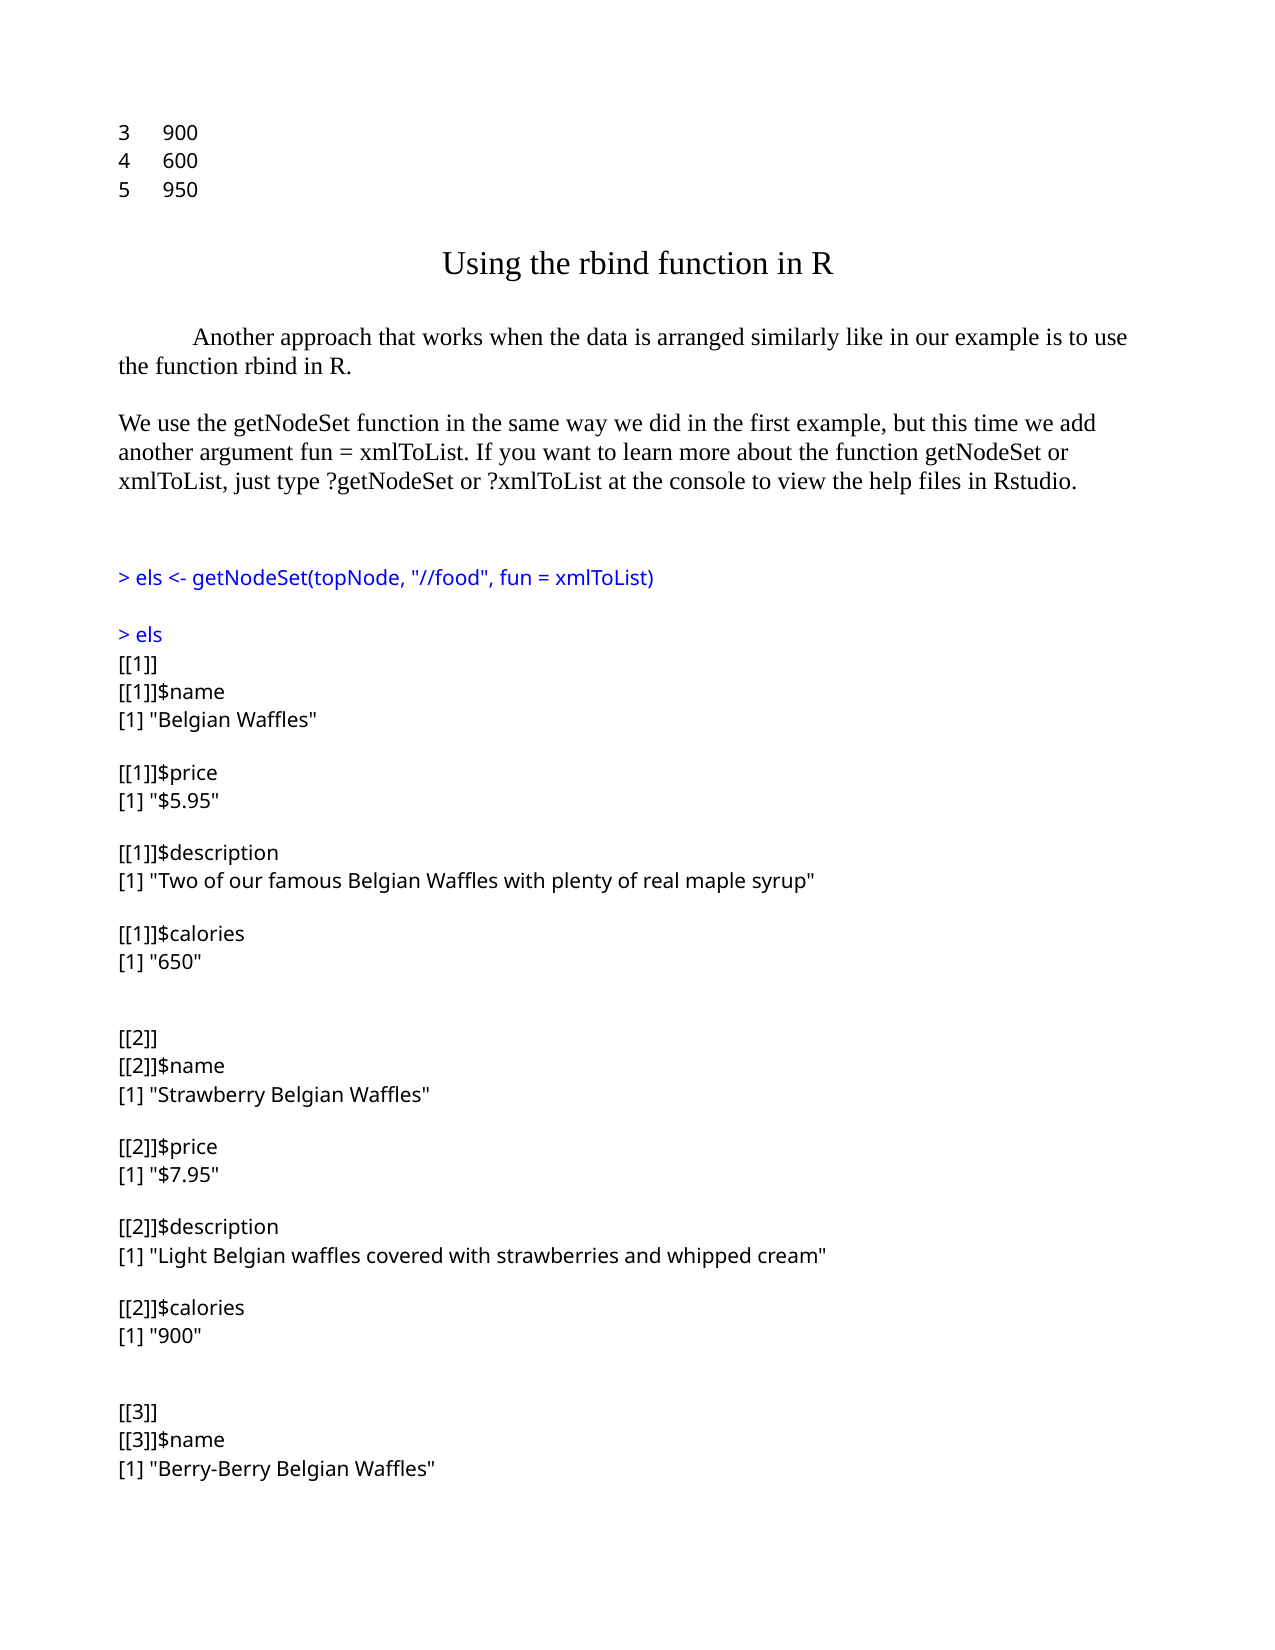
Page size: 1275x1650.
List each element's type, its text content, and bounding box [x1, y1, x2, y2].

text [1] "$5.95" [118, 786, 1157, 814]
text [[2]] [118, 1023, 1157, 1051]
text [1] "$7.95" [118, 1160, 1157, 1189]
text [[1]]$name [118, 677, 1157, 706]
text [[2]]$calories [118, 1293, 1157, 1321]
text We use the getNodeSet function in the same way we did in the first example, but this time we add another argument fun = xmlToList. If you want to learn more about the function getNodeSet or xmlToList, just type ?getNodeSet or ?xmlToList at the console to view the help files in Rstudio. [118, 408, 1157, 494]
text [1] "Light Belgian waffles covered with strawberries and whipped cream" [118, 1241, 1157, 1269]
text 3 900 [118, 118, 1157, 147]
text [[1]] [118, 649, 1157, 677]
text [[1]]$description [118, 838, 1157, 867]
text Using the rbind function in R [118, 243, 1157, 282]
text [1] "650" [118, 947, 1157, 976]
text 4 600 [118, 147, 1157, 175]
text [[3]] [118, 1397, 1157, 1426]
text Another approach that works when the data is arranged similarly like in our example is to use the function rbind in R. [118, 322, 1157, 379]
text > els <- getNodeSet(topNode, "//food", fun = xmlToList) [118, 563, 1157, 592]
text [[3]]$name [118, 1426, 1157, 1454]
text [[2]]$name [118, 1051, 1157, 1080]
text [[2]]$description [118, 1212, 1157, 1241]
text 5 950 [118, 175, 1157, 203]
text [[1]]$calories [118, 919, 1157, 947]
text > els [118, 620, 1157, 649]
text [1] "Strawberry Belgian Waffles" [118, 1080, 1157, 1108]
text [[2]]$price [118, 1132, 1157, 1160]
text [1] "900" [118, 1321, 1157, 1350]
text [1] "Berry-Berry Belgian Waffles" [118, 1454, 1157, 1482]
text [[1]]$price [118, 758, 1157, 786]
text [1] "Two of our famous Belgian Waffles with plenty of real maple syrup" [118, 867, 1157, 895]
text [1] "Belgian Waffles" [118, 706, 1157, 734]
